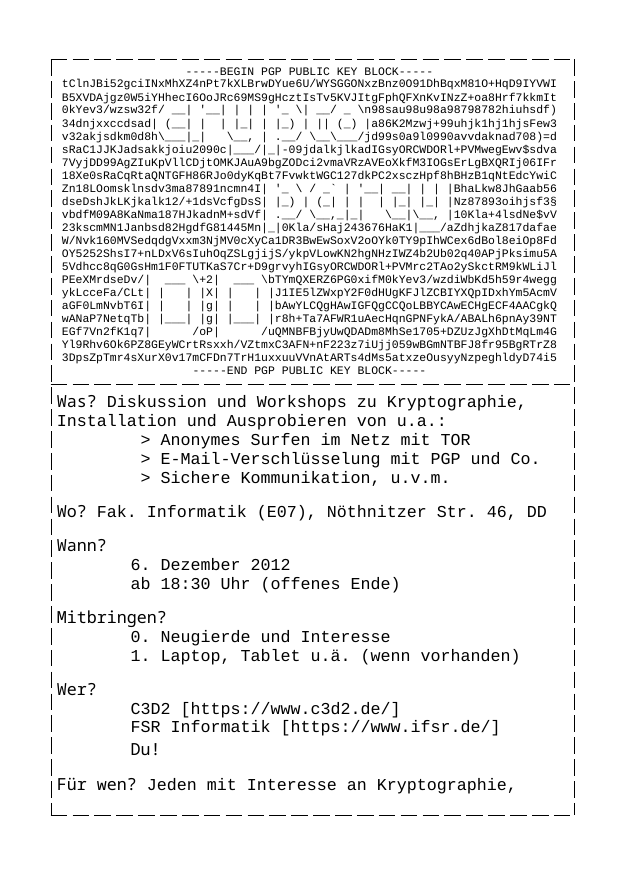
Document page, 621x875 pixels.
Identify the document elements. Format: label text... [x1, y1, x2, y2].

table_cell Was? Diskussion und Workshops zu Kryptographie, Installation und Ausprobieren von u.a.: > Anonymes Surfen im Netz mit TOR > E-Mail-Verschlüsselung mit PGP und Co. > Sichere Kommunikation, u.v.m. [51, 384, 574, 494]
table_cell Wer? C3D2 [https://www.c3d2.de/] FSR Informatik [https://www.ifsr.de/] Du! [51, 672, 574, 766]
table_cell Mitbringen? 0. Neugierde und Interesse 1. Laptop, Tablet u.ä. (wenn vorhanden) [51, 600, 574, 672]
table_header -----BEGIN PGP PUBLIC KEY BLOCK----- tClnJBi52gciINxMhXZ4nPt7kXLBrwDYue6U/WYSGGONxzBnz0O91DhBqxM81O+HqD9IYVWI B5XVDAjgz0W5iYHhecI6OoJRc69MS9gHcztIsTv5KVJItgFphQFXnKvINzZ+oa8Hrf7kkmIt 0kYev3/wzsw32f/ __| '__| | | | '_ \| __/ _ \n98sau98u98a98798782hiuhsdf) 34dnjxxccdsad| (__| | | |_| | |_) | || (_) |a86K2Mzwj+99uhjk1hj1hjsFew3 v32akjsdkm0d8h\___|_| \__, | .__/ \__\___/jd99s0a9l0990avvdaknad708)=d sRaC1JJKJadsakkjoiu2090c|___/|_|-09jdalkjlkadIGsyORCWDORl+PVMwegEwv$sdva 7VyjDD99AgZIuKpVllCDjtOMKJAuA9bgZODci2vmaVRzAVEoXkfM3IOGsErLgBXQRIj06IFr 18Xe0sRaCqRtaQNTGFH86RJo0dyKqBt7FvwktWGC127dkPC2xsczHpf8hBHzB1qNtEdcYwiC Zn18LOomsklnsdv3ma87891ncmn4I| '_ \ / _` | '__| __| | | |BhaLkw8JhGaab56 dseDshJkLKjkalk12/+1dsVcfgDsS| |_) | (_| | | | |_| |_| |Nz87893oihjsf3§ vbdfM09A8KaNma187HJkadnM+sdVf| .__/ \__,_|_| \__|\__, |10Kla+4lsdNe$vV 23kscmMN1Janbsd82HgdfG81445Mn|_|0Kla/sHaj243676HaK1|___/aZdhjkaZ817dafae W/Nvk160MVSedqdgVxxm3NjMV0cXyCa1DR3BwEwSoxV2oOYk0TY9pIhWCex6dBol8eiOp8Fd OY5252ShsI7+nLDxV6sIuhOqZSLgjijS/ykpVLowKN2hgNHzIWZ4b2Ub02q40APjPksimu5A 5Vdhcc8qG0GsHm1F0FTUTKaS7Cr+D9grvyhIGsyORCWDORl+PVMrc2TAo2ySkctRM9kWLiJl PEeXMrdseDv/| ___ \+2| ___ \bTYmQXERZ6PG0xifM0kYev3/wzdiWbKd5h59r4wegg ykLcceFa/CLt| | | |X| | | |J1IE5lZWxpY2F0dHUgKFJlZCBIYXQpIDxhYm5AcmV aGF0LmNvbT6I| | | |g| | | |bAwYLCQgHAwIGFQgCCQoLBBYCAwECHgECF4AACgkQ wANaP7NetqTb| |___| |g| |___| |r8h+Ta7AFWR1uAecHqnGPNFykA/ABALh6pnAy39NT EGf7Vn2fK1q7| /oP| /uQMNBFBjyUwQDADm8MhSe1705+DZUzJgXhDtMqLm4G Yl9Rhv6Ok6PZ8GEyWCrtRsxxh/VZtmxC3AFN+nF223z7iUjj059wBGmNTBFJ8fr95BgRTrZ8 3DpsZpTmr4sXurX0v17mCFDn7TrH1uxxuuVVnAtARTs4dMs5atxzeOusyyNzpeghldyD74i5 -----END PGP PUBLIC KEY BLOCK----- [51, 59, 574, 383]
table_cell Wann? 6. Dezember 2012 ab 18:30 Uhr (offenes Ende) [51, 528, 574, 600]
table_cell Für wen? Jeden mit Interesse an Kryptographie, [51, 766, 574, 814]
table_cell Wo? Fak. Informatik (E07), Nöthnitzer Str. 46, DD [51, 494, 574, 528]
